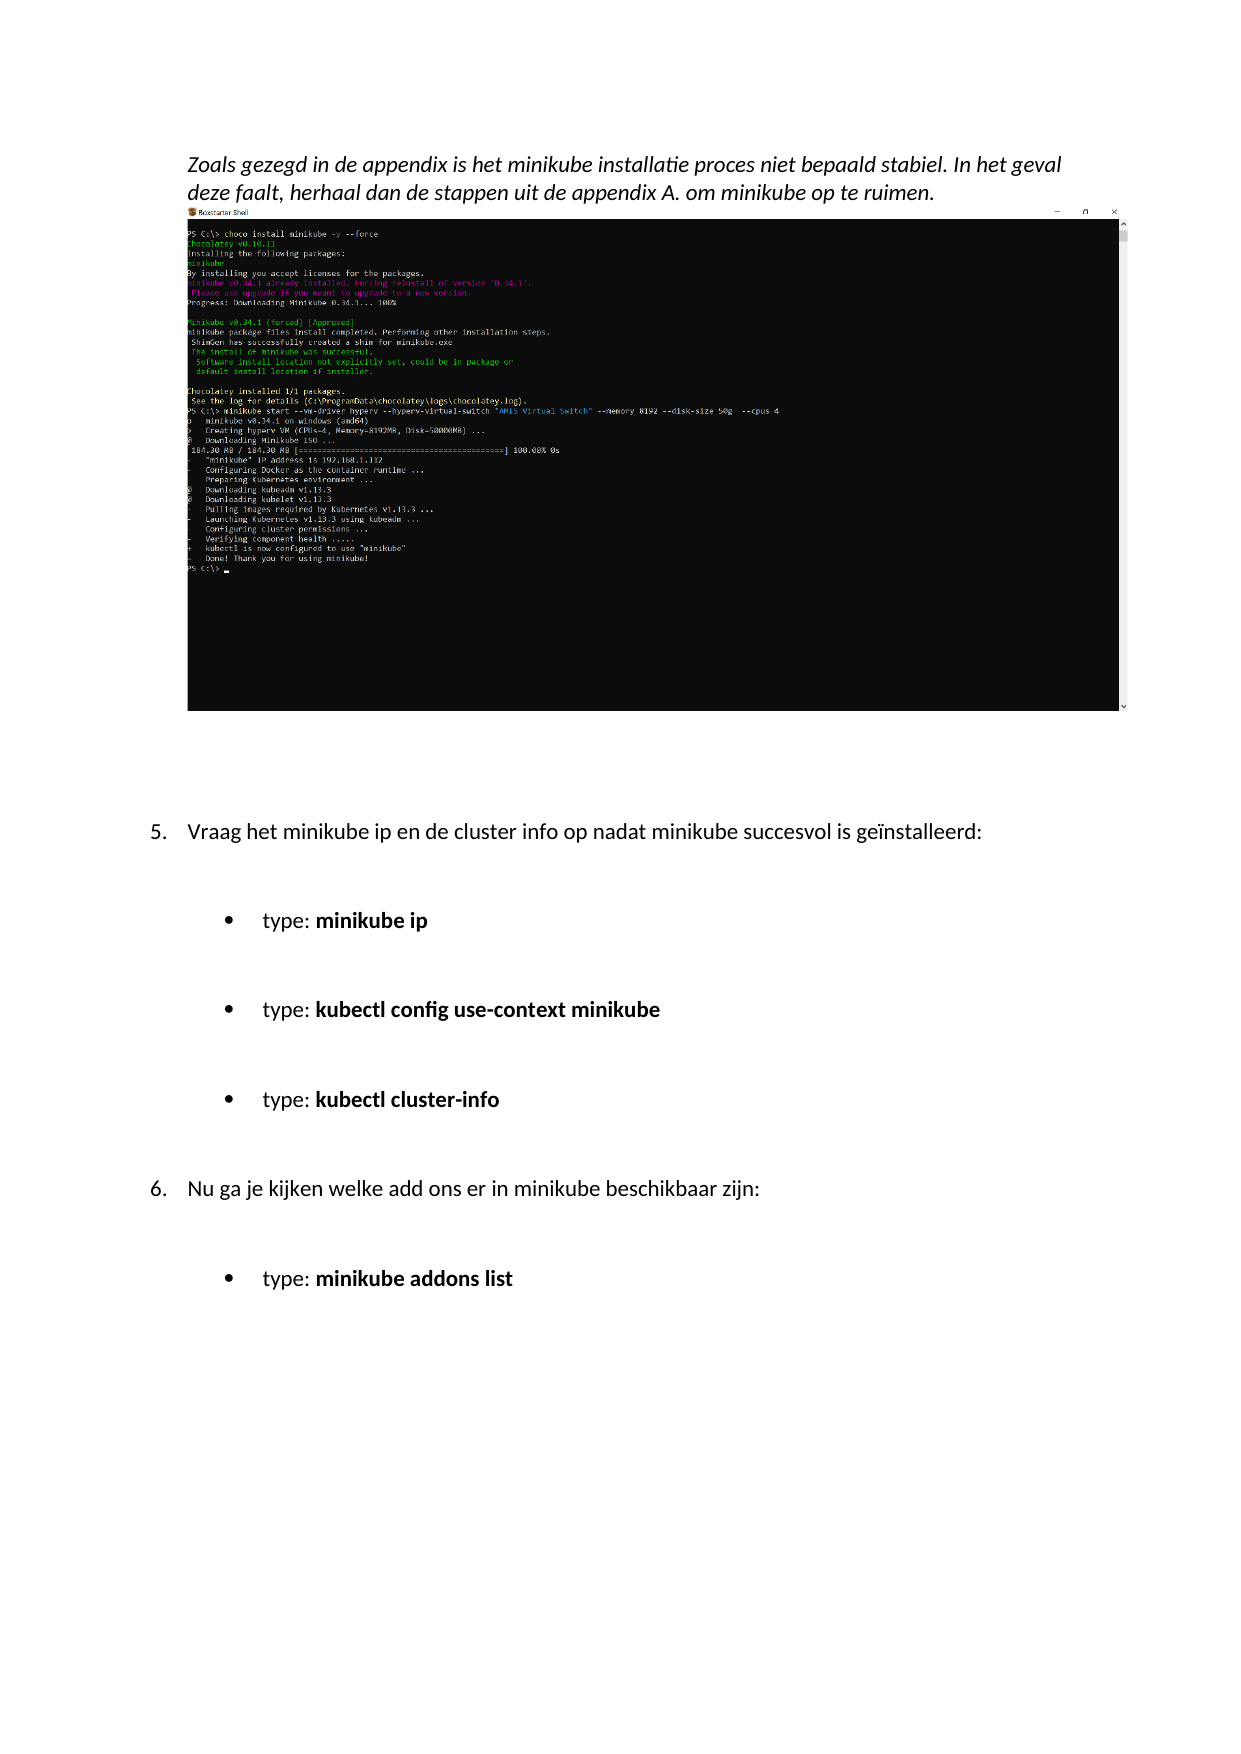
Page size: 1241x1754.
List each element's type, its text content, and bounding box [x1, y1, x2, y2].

list type: minikube addons list [225, 1264, 1090, 1292]
list type: kubectl cluster-info [225, 1085, 1090, 1113]
text Zoals gezegd in de appendix is het minikube installatie proces niet bepaald stabiel. In het geval deze faalt, herhaal dan de stappen uit de appendix A. om minikube op te ruimen. [187, 150, 1090, 206]
list Vraag het minikube ip en de cluster info op nadat minikube succesvol is geïnstalleerd: [150, 817, 1090, 845]
list type: kubectl config use-context minikube [225, 996, 1090, 1023]
list type: minikube ip [225, 906, 1090, 934]
list Nu ga je kijken welke add ons er in minikube beschikbaar zijn: [150, 1174, 1090, 1202]
